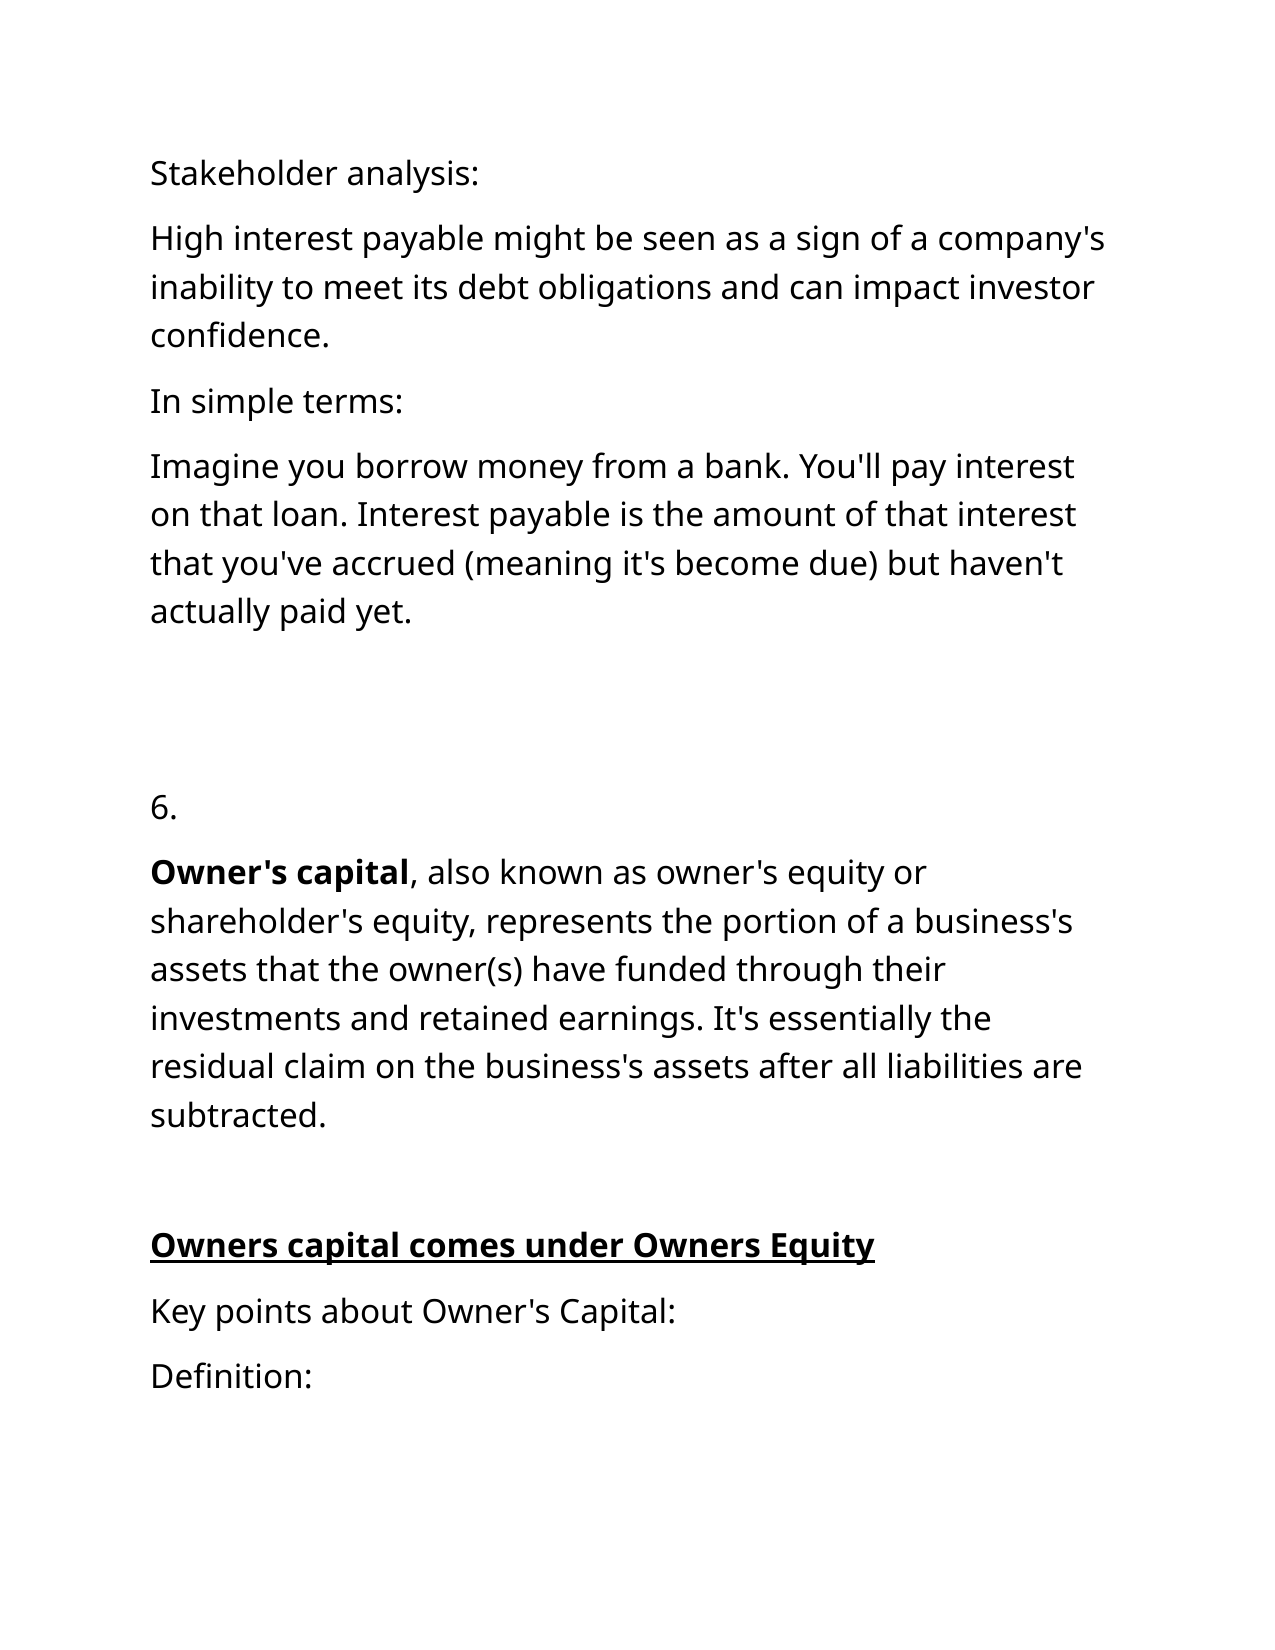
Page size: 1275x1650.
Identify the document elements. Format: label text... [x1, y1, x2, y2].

text Owners capital comes under Owners Equity [150, 1222, 1125, 1268]
text Key points about Owner's Capital: [150, 1287, 1125, 1333]
text Owner's capital, also known as owner's equity or shareholder's equity, represents the portion of a business's assets that the owner(s) have funded through their investments and retained earnings. It's essentially the residual claim on the business's assets after all liabilities are subtracted. [150, 849, 1125, 1137]
text Imagine you borrow money from a bank. You'll pay interest on that loan. Interest payable is the amount of that interest that you've accrued (meaning it's become due) but haven't actually paid yet. [150, 443, 1125, 634]
text Stakeholder analysis: [150, 150, 1125, 195]
text In simple terms: [150, 377, 1125, 423]
text Definition: [150, 1353, 1125, 1398]
text 6. [150, 784, 1125, 829]
text High interest payable might be seen as a sign of a company's inability to meet its debt obligations and can impact investor confidence. [150, 215, 1125, 358]
